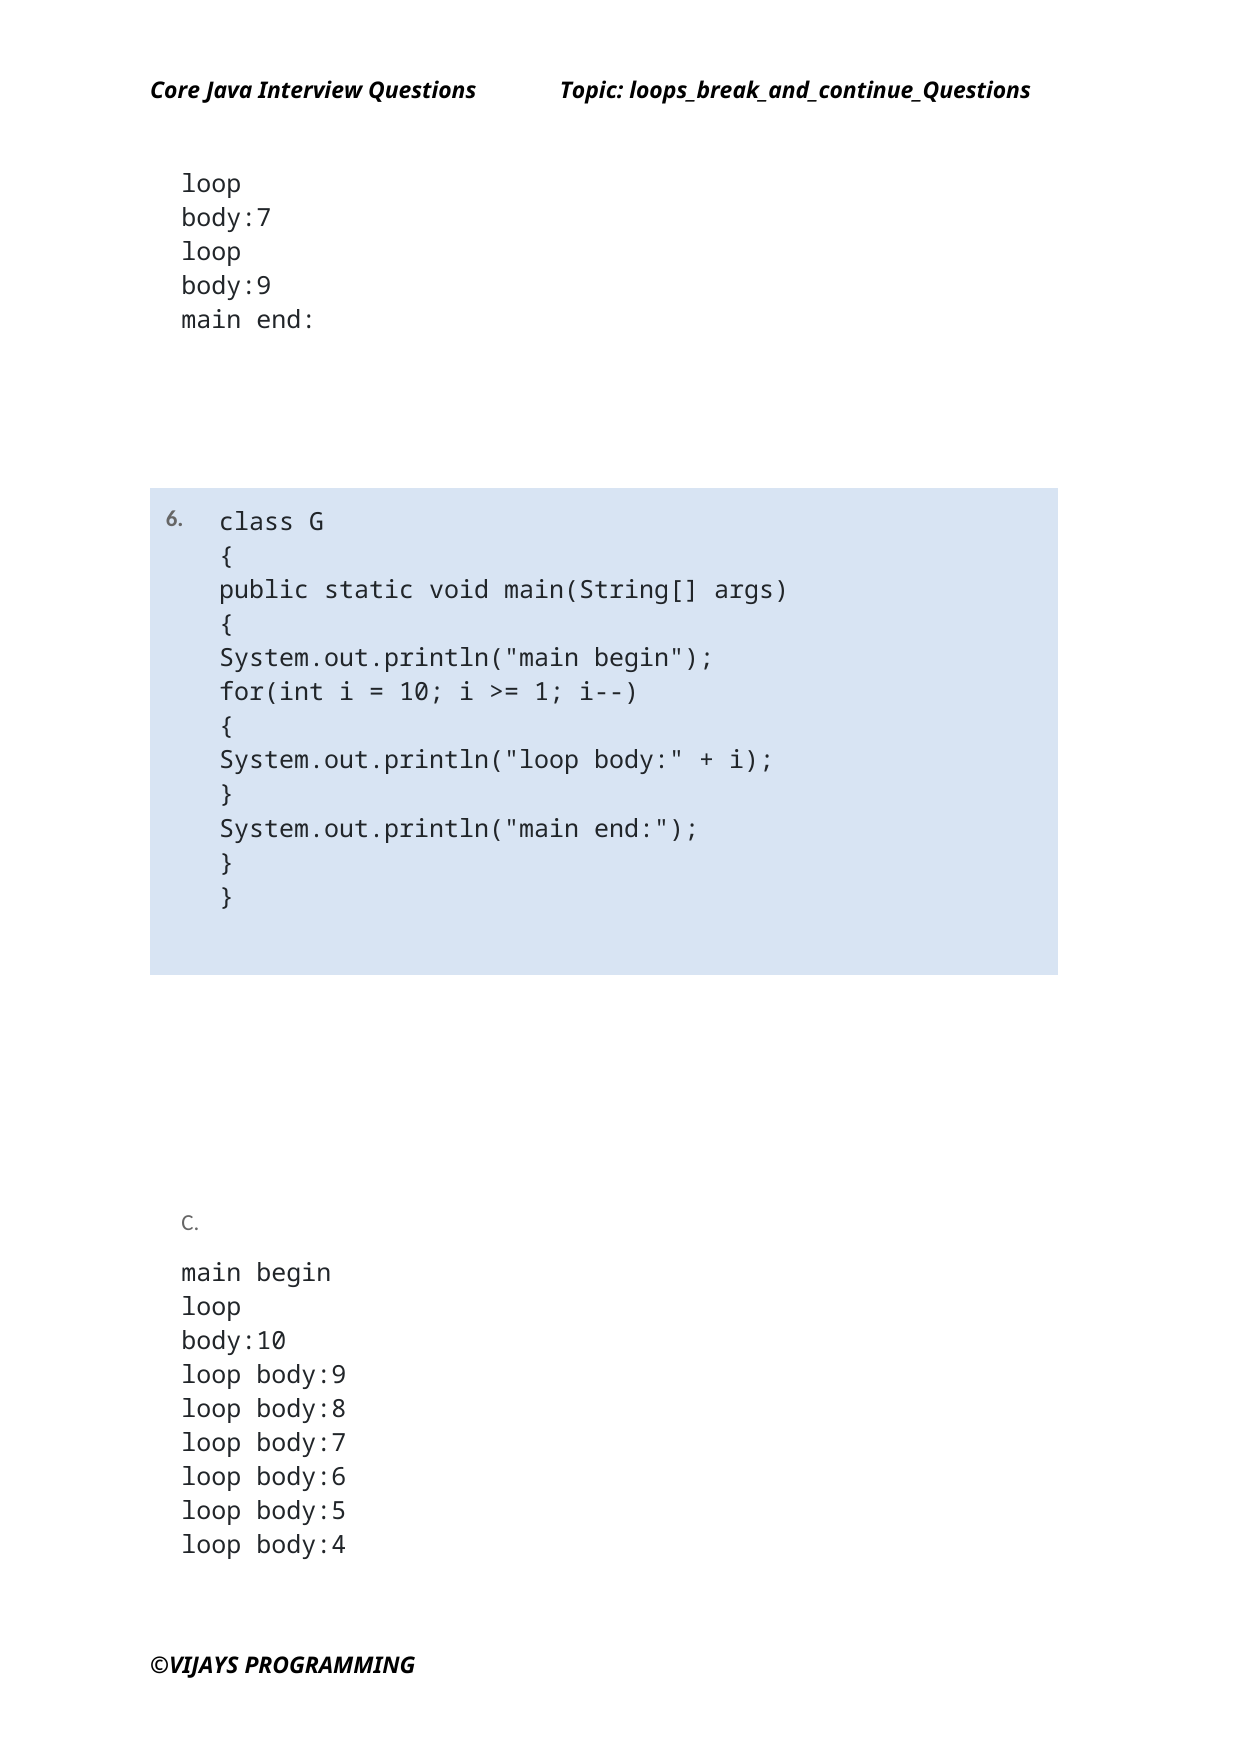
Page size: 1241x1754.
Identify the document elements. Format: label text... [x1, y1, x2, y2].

table_cell [150, 975, 1090, 1577]
table_header C. main begin loop body:10 loop body:9 loop body:8 loop body:7 loop body:6 loop body:5 loop body:4 [181, 1208, 346, 1561]
table_cell class G { public static void main(String[] args) { System.out.println("main begin"); for(int i = 10; i >= 1; i--) { System.out.println("loop body:" + i); } System.out.println("main end:"); } } [203, 488, 1058, 975]
table_header loop body:7 loop body:9 main end: [181, 166, 332, 472]
table_cell [150, 150, 1090, 488]
table_header [181, 990, 387, 1139]
table_cell [1058, 488, 1090, 975]
table_header [181, 1140, 332, 1208]
table_cell 6. [150, 488, 203, 975]
